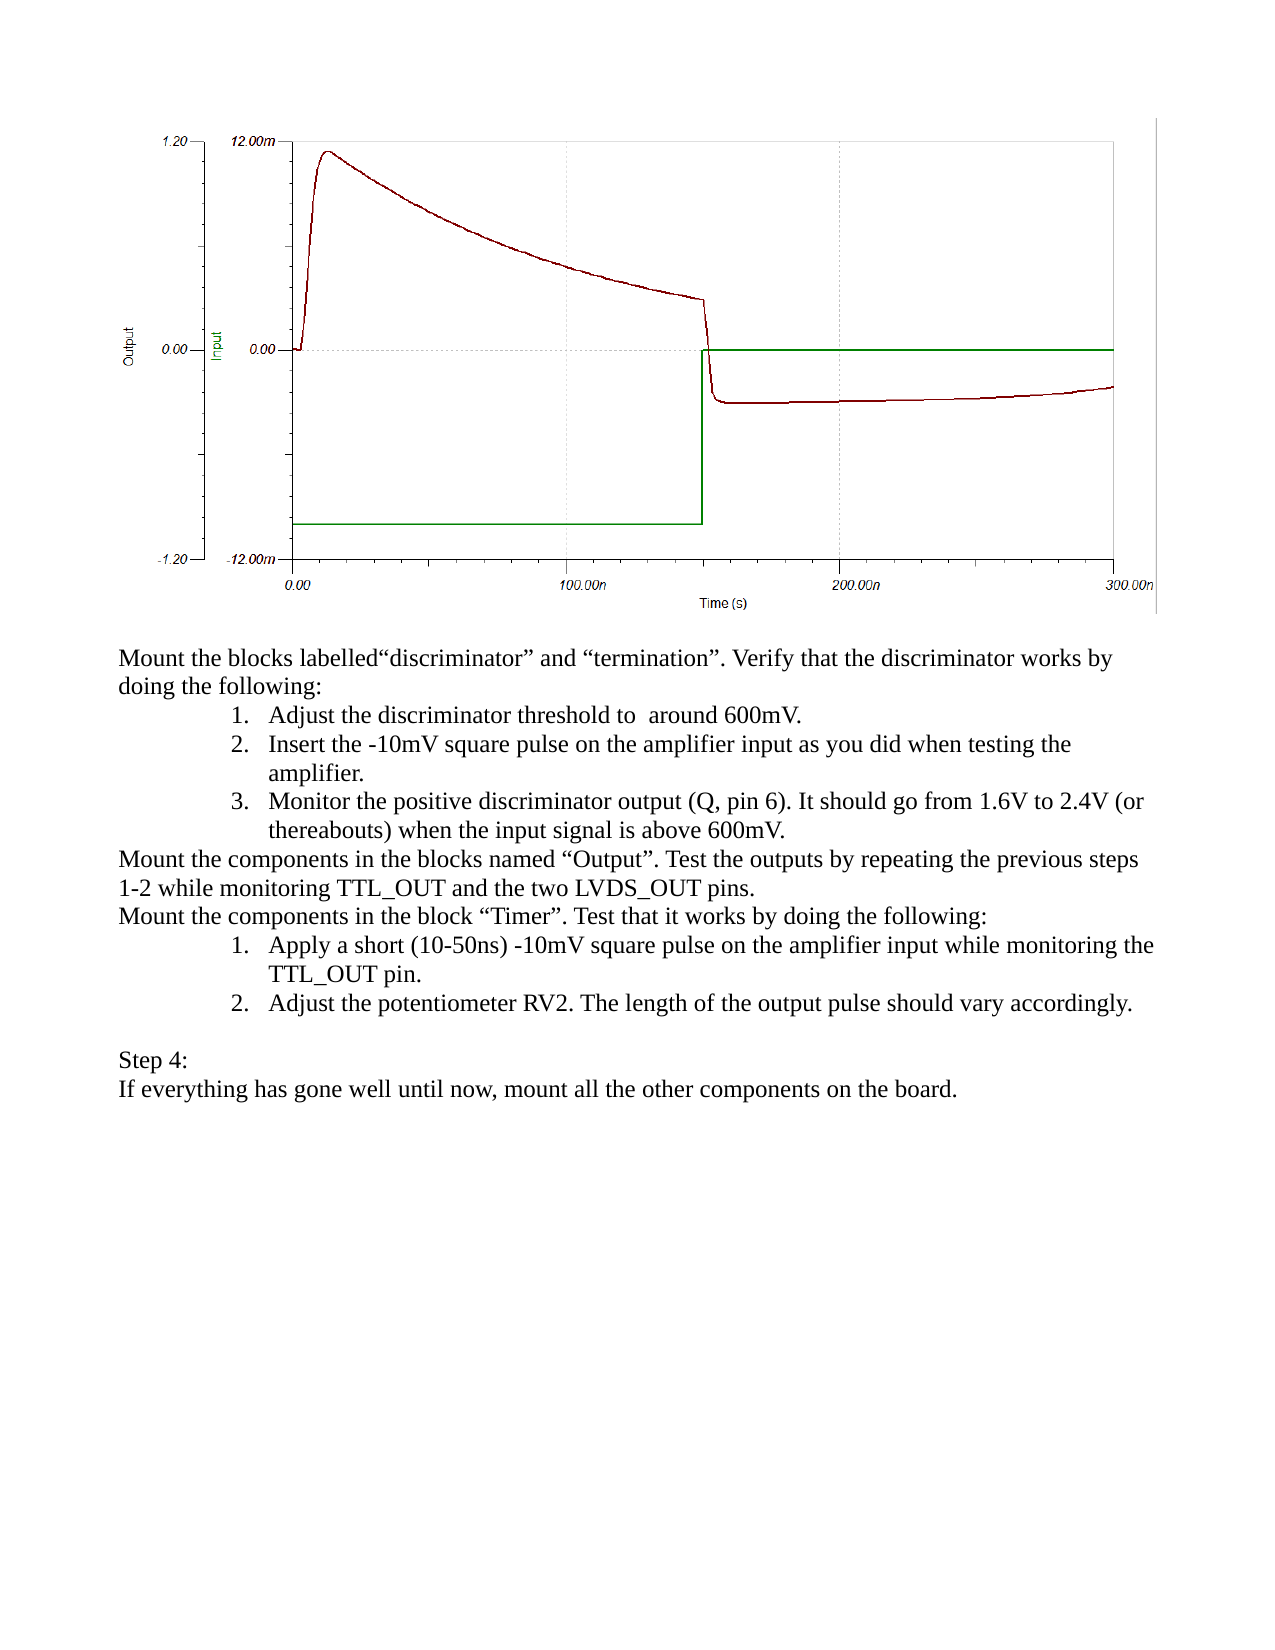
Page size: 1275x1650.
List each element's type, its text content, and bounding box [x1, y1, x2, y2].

list Adjust the potentiometer RV2. The length of the output pulse should vary accordingly. [231, 988, 1157, 1016]
list Monitor the positive discriminator output (Q, pin 6). It should go from 1.6V to 2.4V (or thereabouts) when the input signal is above 600mV. [231, 786, 1157, 844]
list Apply a short (10-50ns) -10mV square pulse on the amplifier input while monitoring the TTL_OUT pin. [231, 930, 1157, 988]
text Mount the blocks labelled“discriminator” and “termination”. Verify that the discriminator works by doing the following: [118, 643, 1157, 700]
list Adjust the discriminator threshold to around 600mV. [231, 700, 1157, 729]
text Step 4: [118, 1045, 1157, 1074]
picture [118, 118, 1157, 614]
text Mount the components in the blocks named “Output”. Test the outputs by repeating the previous steps 1-2 while monitoring TTL_OUT and the two LVDS_OUT pins. [118, 844, 1157, 901]
list Insert the -10mV square pulse on the amplifier input as you did when testing the amplifier. [231, 729, 1157, 786]
text If everything has gone well until now, mount all the other components on the board. [118, 1074, 1157, 1103]
text Mount the components in the block “Timer”. Test that it works by doing the following: [118, 901, 1157, 930]
